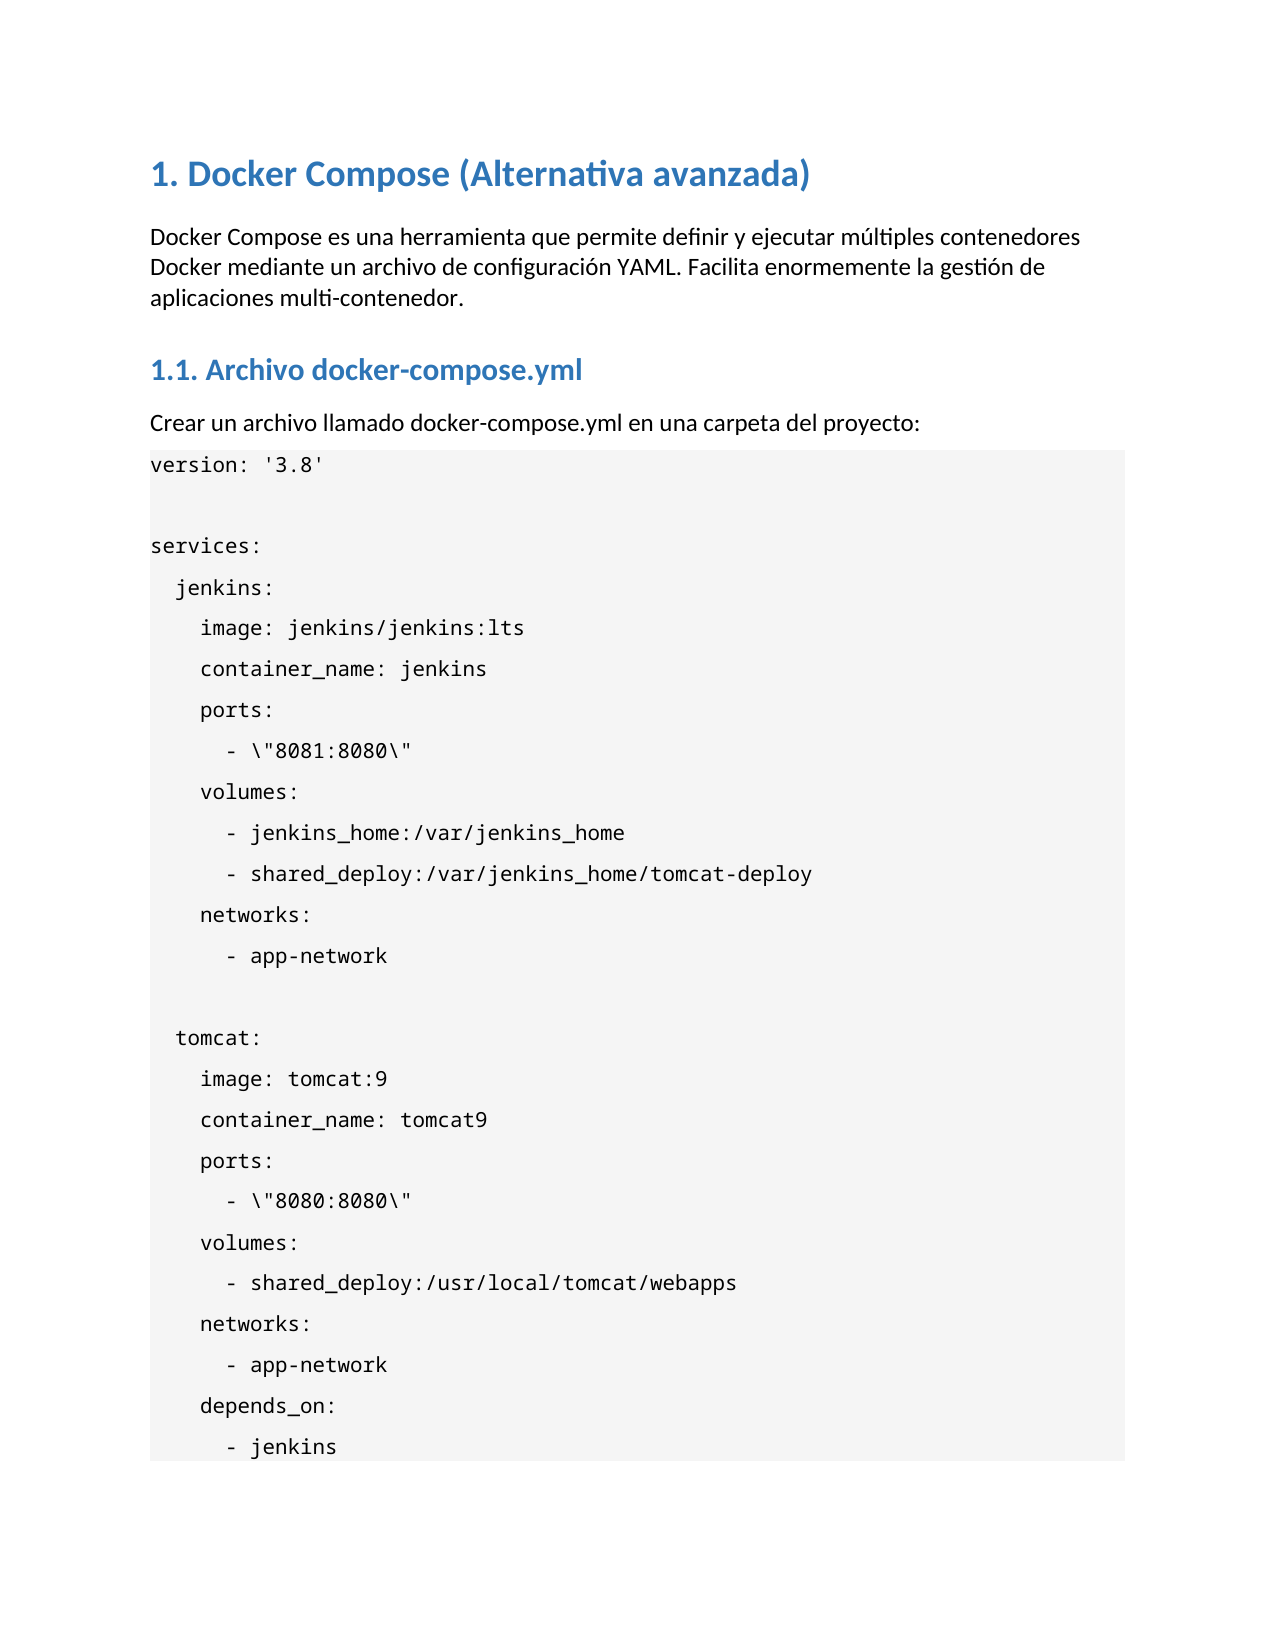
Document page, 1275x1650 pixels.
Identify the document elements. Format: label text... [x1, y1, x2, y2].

text image: jenkins/jenkins:lts [150, 613, 1125, 642]
text image: tomcat:9 [150, 1064, 1125, 1092]
text jenkins: [150, 573, 1125, 601]
text container_name: jenkins [150, 654, 1125, 683]
text volumes: [150, 1228, 1125, 1256]
text ports: [150, 695, 1125, 724]
text services: [150, 532, 1125, 560]
text tomcat: [150, 1023, 1125, 1051]
text - \"8080:8080\" [150, 1187, 1125, 1215]
text networks: [150, 1309, 1125, 1338]
text - \"8081:8080\" [150, 736, 1125, 765]
text networks: [150, 900, 1125, 928]
text - app-network [150, 941, 1125, 969]
subtitle 1. Docker Compose (Alternativa avanzada) [150, 150, 1125, 196]
text - jenkins_home:/var/jenkins_home [150, 818, 1125, 847]
text Docker Compose es una herramienta que permite definir y ejecutar múltiples contenedores Docker mediante un archivo de configuración YAML. Facilita enormemente la gestión de aplicaciones multi-contenedor. [150, 221, 1125, 312]
text - jenkins [150, 1432, 1125, 1461]
text depends_on: [150, 1391, 1125, 1420]
text - shared_deploy:/usr/local/tomcat/webapps [150, 1268, 1125, 1297]
text - shared_deploy:/var/jenkins_home/tomcat-deploy [150, 859, 1125, 888]
text ports: [150, 1146, 1125, 1174]
text version: '3.8' [150, 450, 1125, 478]
text Crear un archivo llamado docker-compose.yml en una carpeta del proyecto: [150, 407, 1125, 437]
text volumes: [150, 777, 1125, 806]
text container_name: tomcat9 [150, 1105, 1125, 1133]
subtitle 1.1. Archivo docker-compose.yml [150, 350, 1125, 388]
text - app-network [150, 1350, 1125, 1379]
